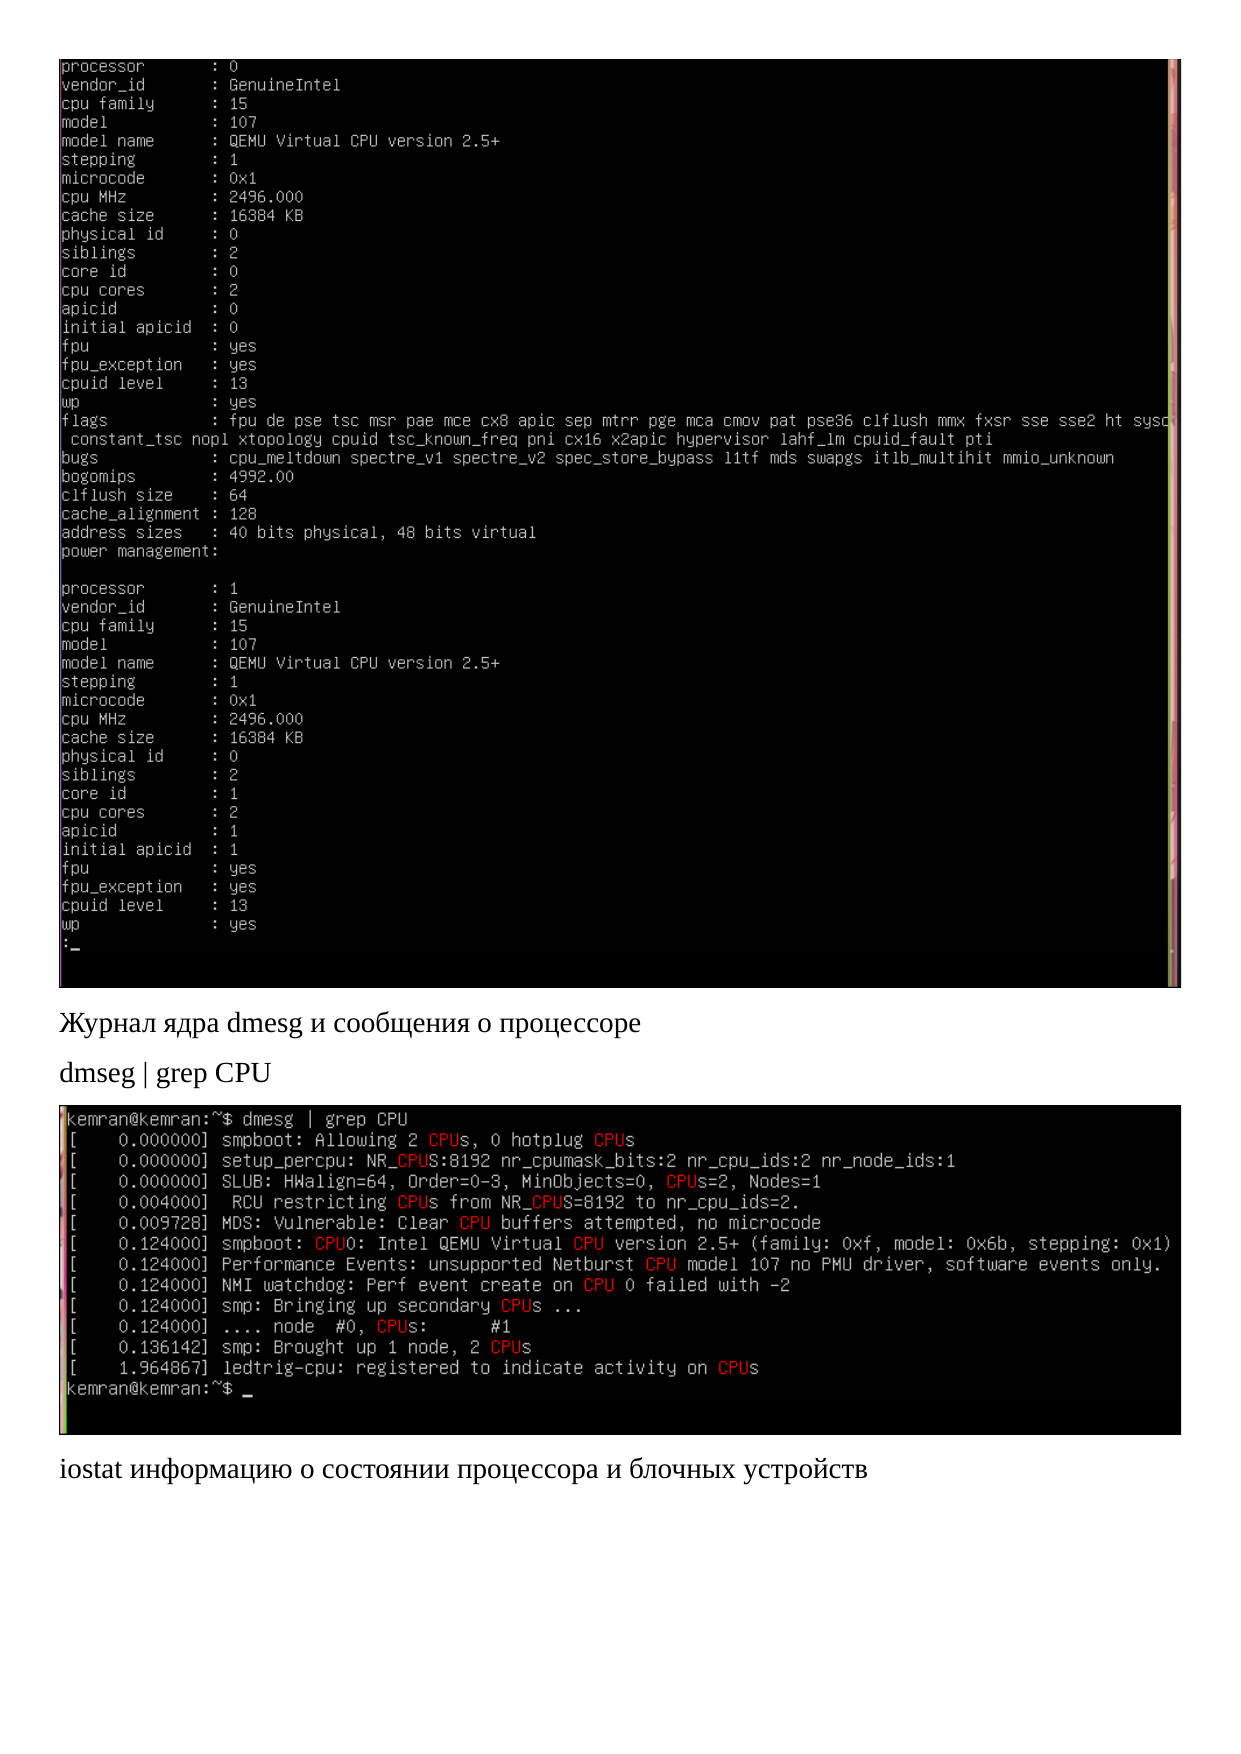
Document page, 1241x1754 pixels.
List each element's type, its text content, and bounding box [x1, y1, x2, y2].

text iostat информацию о состоянии процессора и блочных устройств [59, 1451, 1181, 1485]
picture [59, 1105, 1182, 1435]
text Журнал ядра dmesg и сообщения о процессоре [59, 1005, 1181, 1038]
text dmseg | grep CPU [59, 1055, 1181, 1088]
picture [59, 59, 1182, 988]
